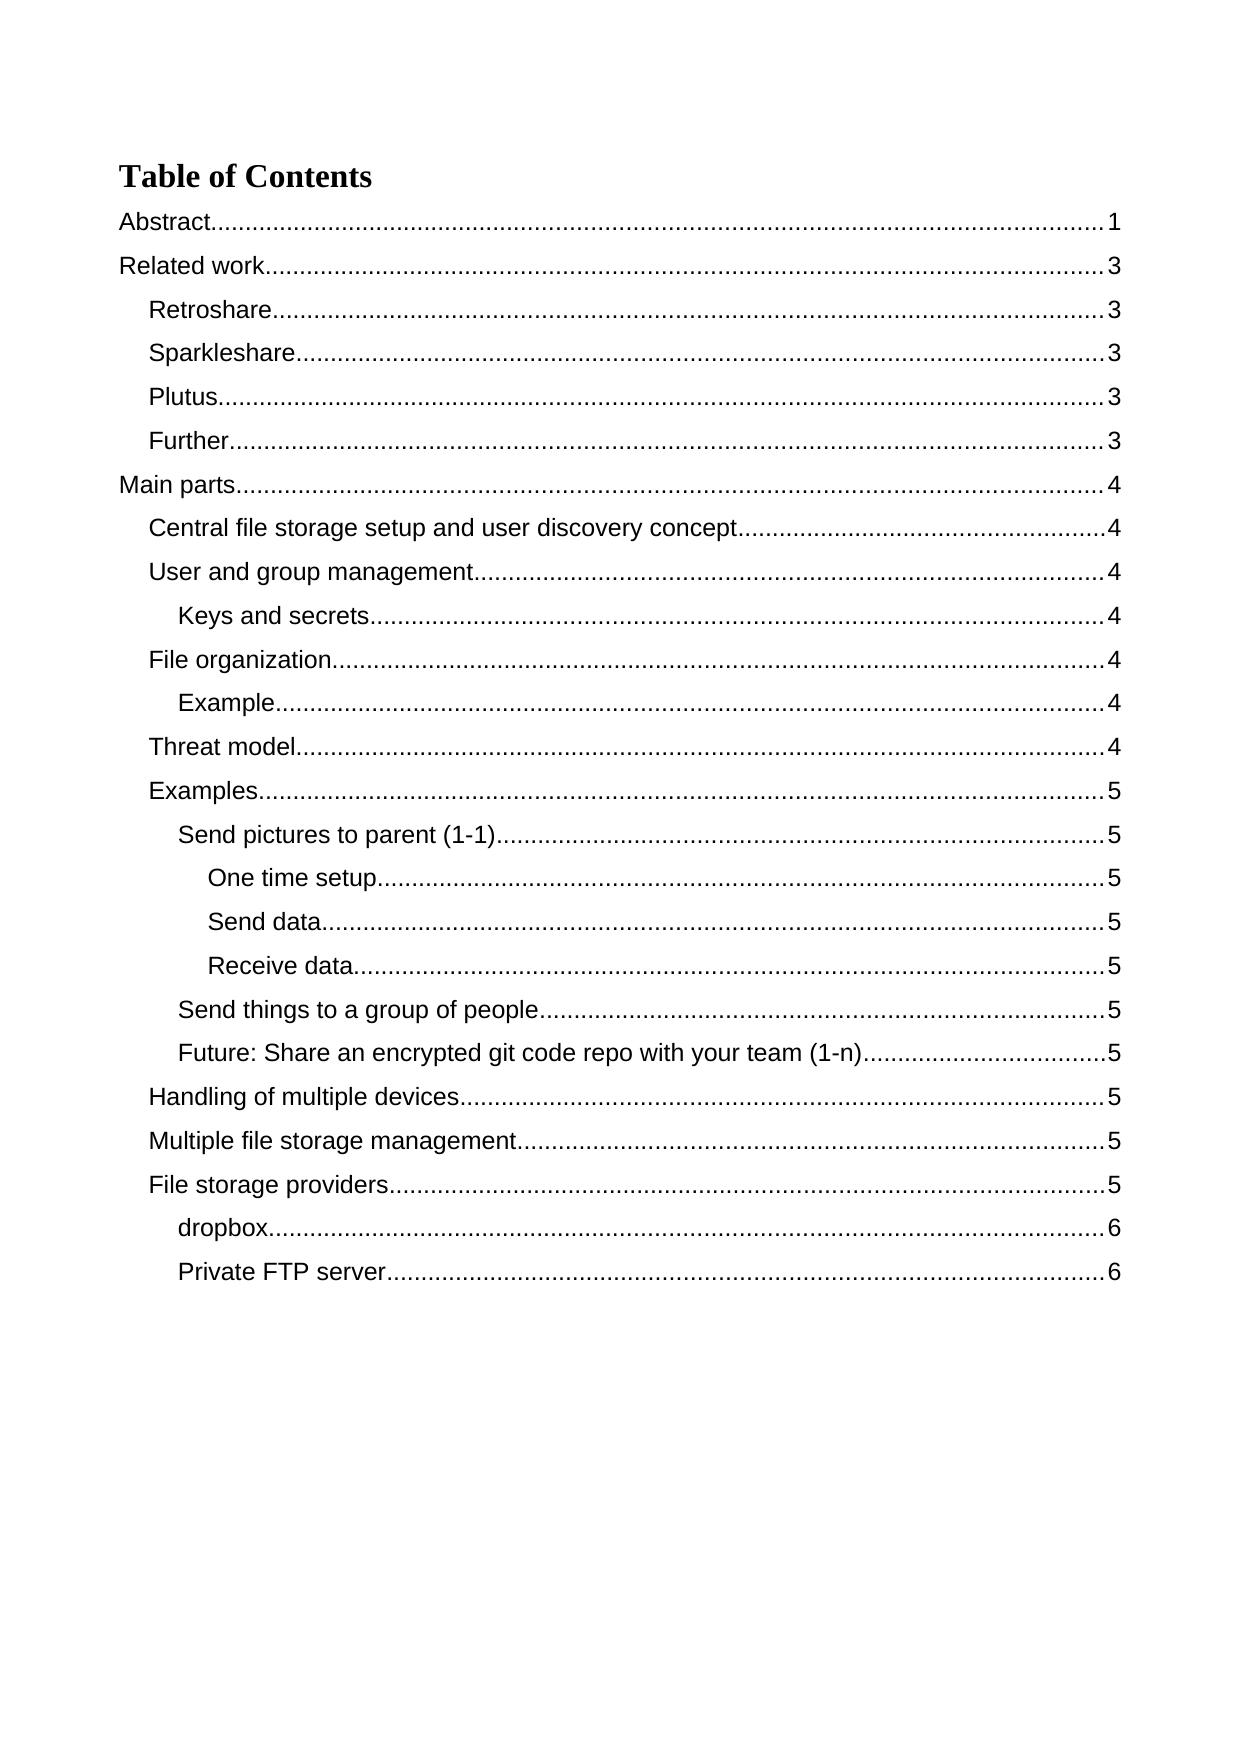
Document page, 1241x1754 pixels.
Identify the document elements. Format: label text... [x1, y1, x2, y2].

text Send data 5 [207, 907, 1121, 936]
text One time setup 5 [207, 863, 1121, 892]
text User and group management 4 [148, 557, 1121, 586]
text Multiple file storage management 5 [148, 1126, 1121, 1154]
text Receive data 5 [207, 951, 1121, 979]
text File organization 4 [148, 644, 1121, 673]
text Central file storage setup and user discovery concept 4 [148, 513, 1121, 542]
text Main parts 4 [119, 469, 1121, 498]
text Example 4 [178, 688, 1121, 717]
text Retroshare 3 [148, 294, 1121, 323]
text dropbox 6 [178, 1213, 1121, 1242]
text Keys and secrets 4 [178, 601, 1121, 629]
text Private FTP server 6 [178, 1257, 1121, 1286]
text Send things to a group of people 5 [178, 994, 1121, 1023]
text Future: Share an encrypted git code repo with your team (1-n) 5 [178, 1038, 1121, 1067]
text Further 3 [148, 426, 1121, 454]
text Handling of multiple devices 5 [148, 1082, 1121, 1111]
text Examples 5 [148, 776, 1121, 804]
text Related work 3 [119, 251, 1121, 279]
subtitle Table of Contents [119, 156, 1121, 194]
text Send pictures to parent (1-1) 5 [178, 819, 1121, 848]
text File storage providers 5 [148, 1169, 1121, 1198]
text Abstract 1 [119, 207, 1121, 236]
text Threat model 4 [148, 732, 1121, 761]
text Sparkleshare 3 [148, 338, 1121, 367]
text Plutus 3 [148, 382, 1121, 411]
